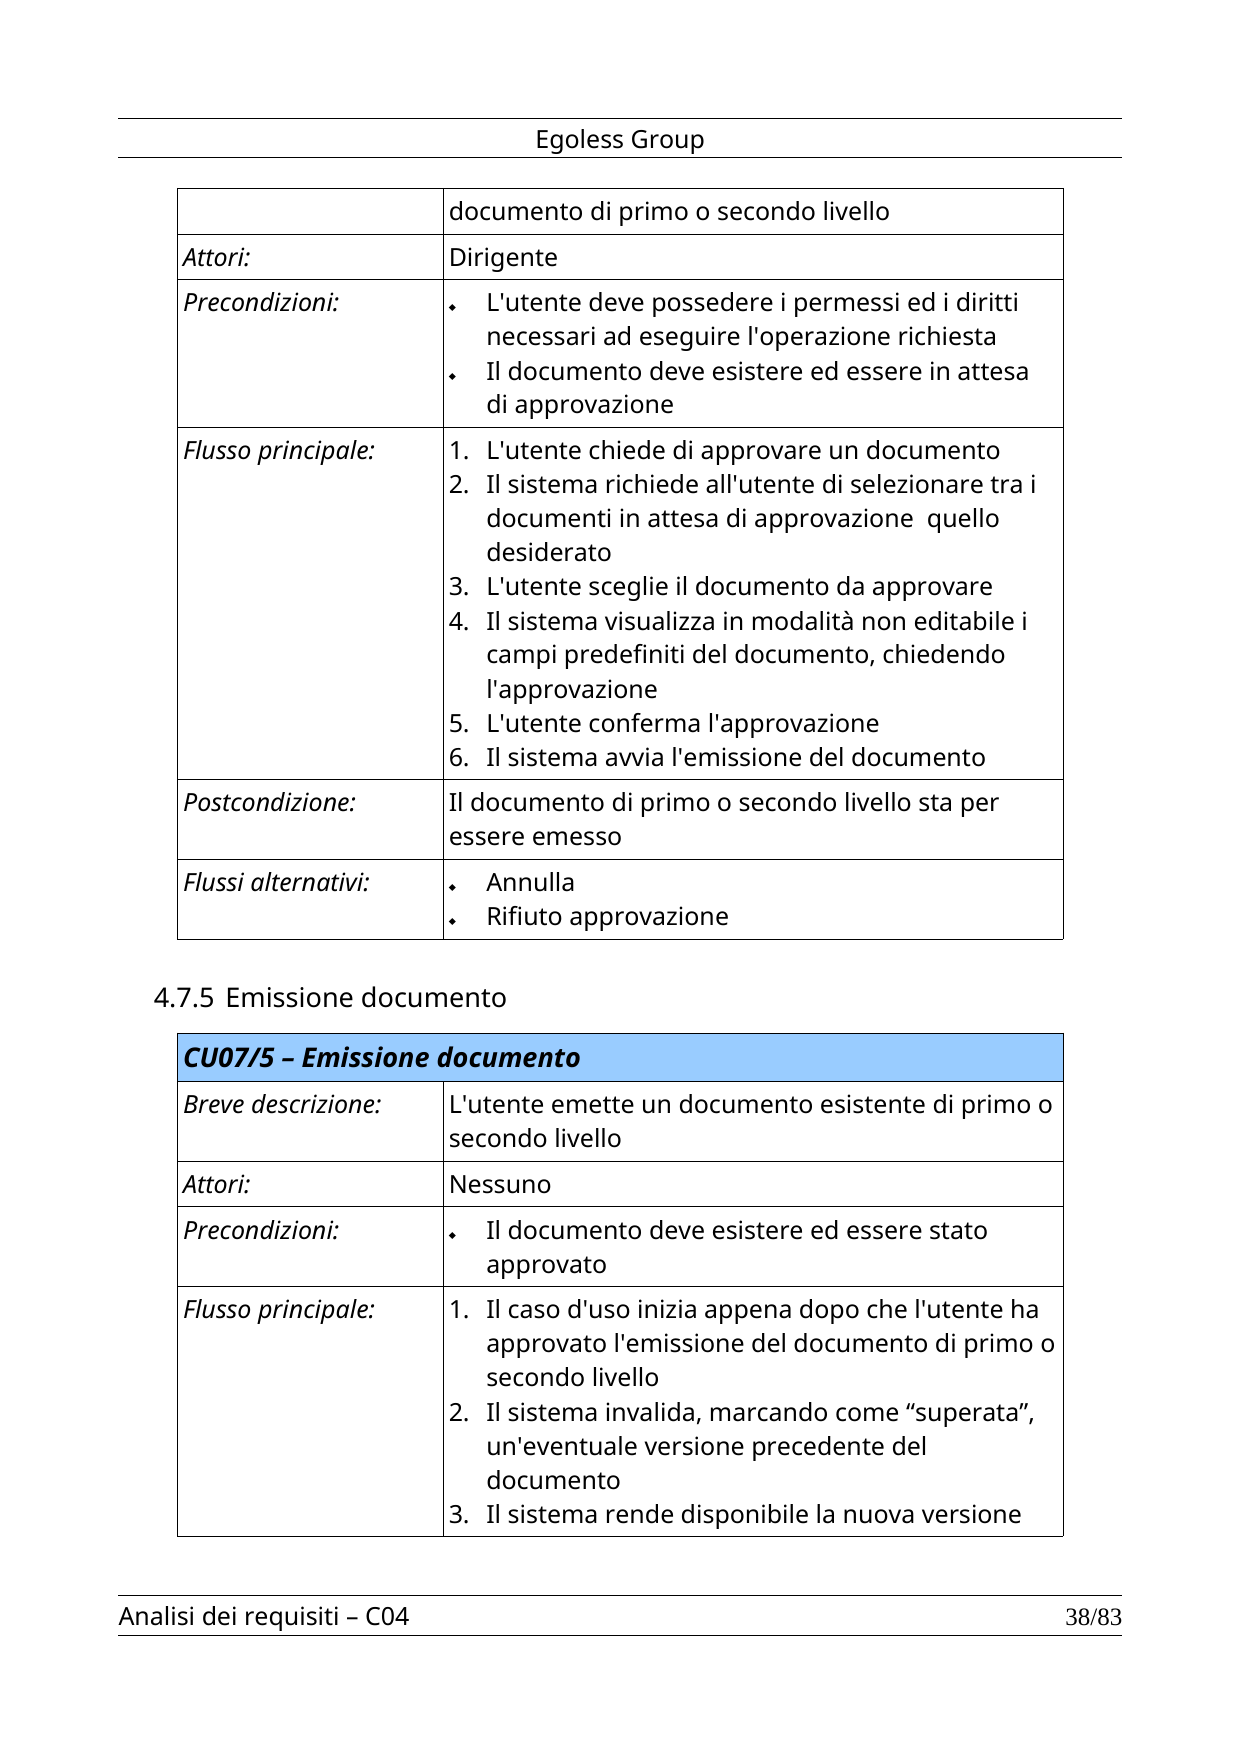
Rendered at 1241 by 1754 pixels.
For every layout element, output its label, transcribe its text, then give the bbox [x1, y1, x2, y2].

table_cell Il documento deve esistere ed essere stato approvato [444, 1207, 1063, 1286]
table_cell Flussi alternativi: [178, 860, 443, 938]
table_cell L'utente emette un documento esistente di primo o secondo livello [444, 1082, 1063, 1161]
table_cell Attori: [178, 235, 443, 279]
table_cell Precondizioni: [178, 280, 443, 427]
table_cell Precondizioni: [178, 1207, 443, 1286]
table_cell L'utente chiede di approvare un documento Il sistema richiede all'utente di selezionare tra i documenti in attesa di approvazione quello desiderato L'utente sceglie il documento da approvare Il sistema visualizza in modalità non editabile i campi predefiniti del documento, chiedendo l'approvazione L'utente conferma l'approvazione Il sistema avvia l'emissione del documento [444, 428, 1063, 779]
subtitle Emissione documento [153, 978, 1122, 1015]
table_cell Flusso principale: [178, 428, 443, 779]
table_cell Postcondizione: [178, 780, 443, 859]
table_cell [178, 189, 443, 233]
table_cell Attori: [178, 1162, 443, 1206]
table_cell Annulla Rifiuto approvazione [444, 860, 1063, 938]
table_cell Il caso d'uso inizia appena dopo che l'utente ha approvato l'emissione del documento di primo o secondo livello Il sistema invalida, marcando come “superata”, un'eventuale versione precedente del documento Il sistema rende disponibile la nuova versione [444, 1287, 1063, 1536]
table_header CU07/5 – Emissione documento [178, 1034, 1063, 1081]
table_cell documento di primo o secondo livello [444, 189, 1063, 233]
table_cell L'utente deve possedere i permessi ed i diritti necessari ad eseguire l'operazione richiesta Il documento deve esistere ed essere in attesa di approvazione [444, 280, 1063, 427]
table_cell Nessuno [444, 1162, 1063, 1206]
table_cell Flusso principale: [178, 1287, 443, 1536]
table_cell Il documento di primo o secondo livello sta per essere emesso [444, 780, 1063, 859]
table_cell Breve descrizione: [178, 1082, 443, 1161]
table_cell Dirigente [444, 235, 1063, 279]
